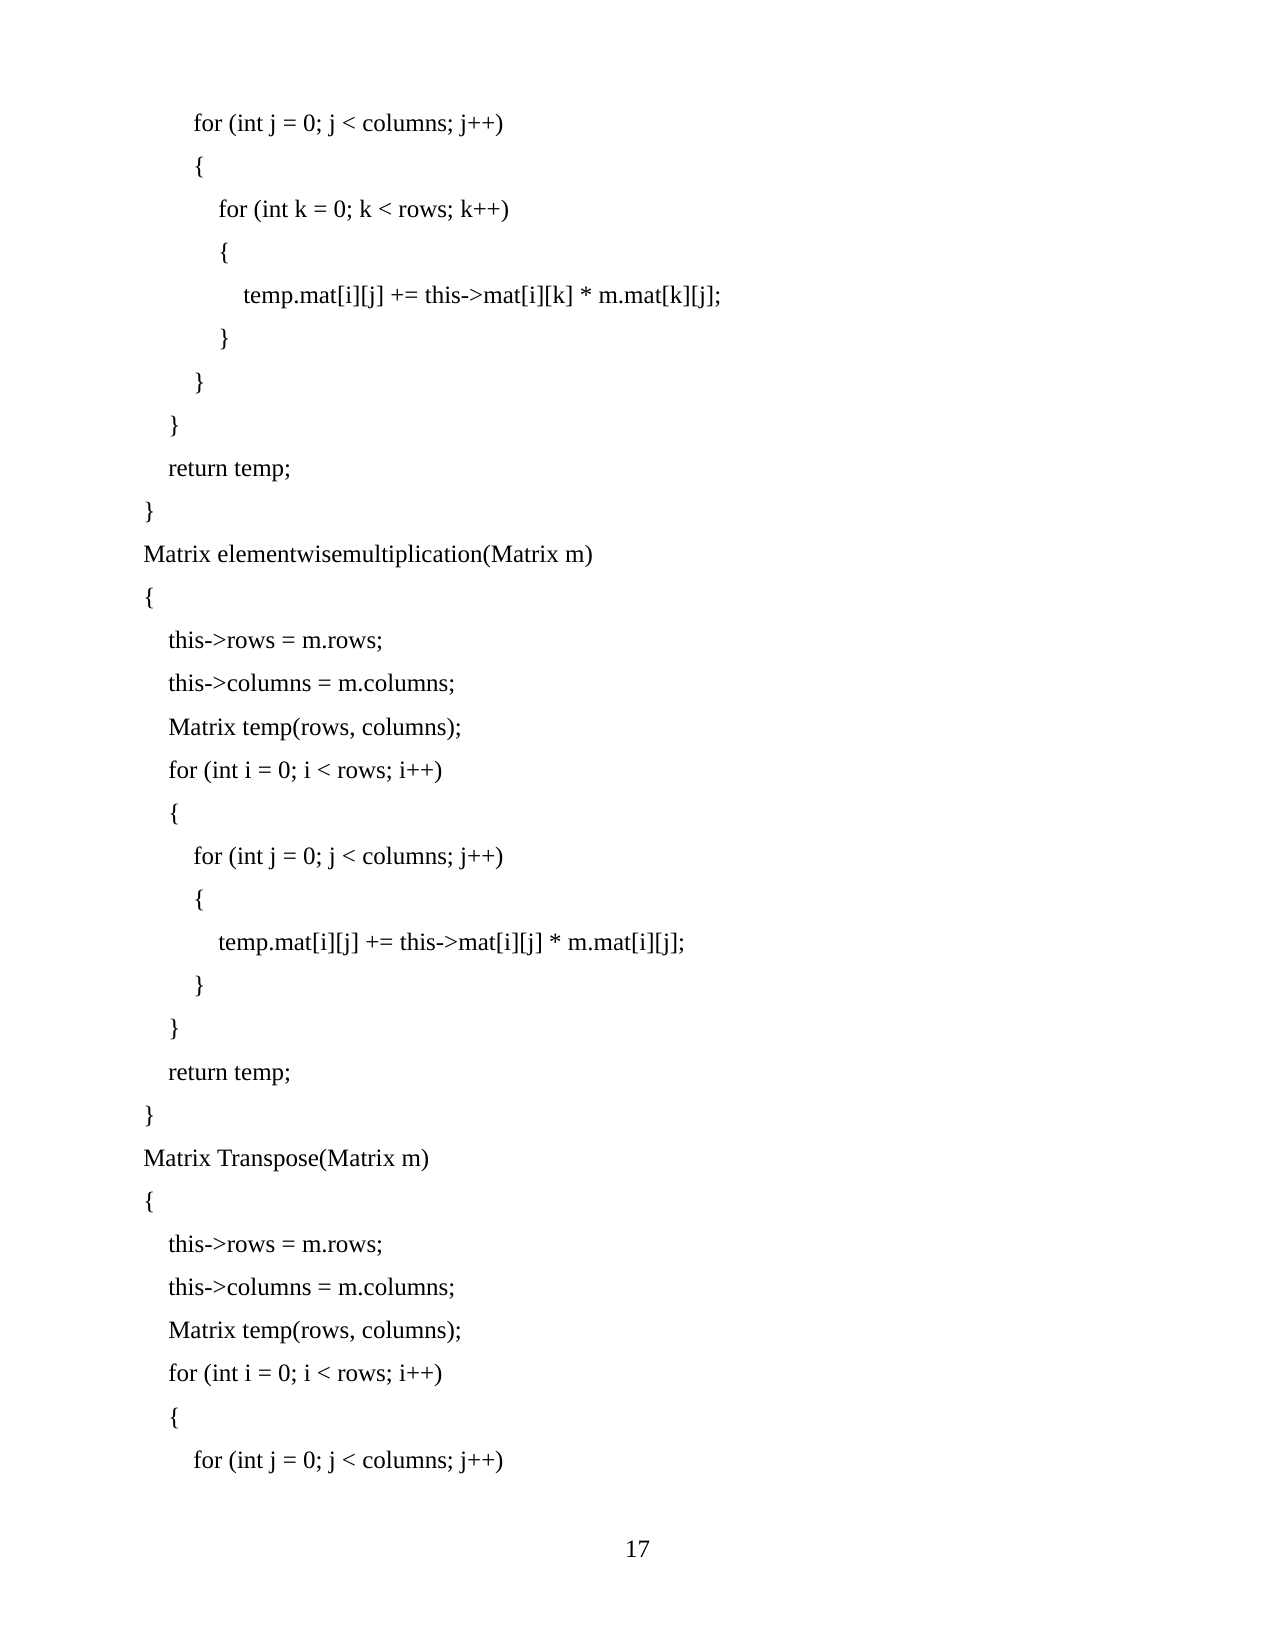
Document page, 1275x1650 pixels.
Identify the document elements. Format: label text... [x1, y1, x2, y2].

text Matrix temp(rows, columns); [118, 1315, 1157, 1344]
text return temp; [118, 453, 1157, 482]
text { [118, 1186, 1157, 1215]
text for (int k = 0; k < rows; k++) [118, 194, 1157, 223]
text } [118, 970, 1157, 999]
text } [118, 323, 1157, 352]
text Matrix temp(rows, columns); [118, 712, 1157, 740]
text } [118, 1100, 1157, 1128]
text { [118, 237, 1157, 266]
text this->rows = m.rows; [118, 1229, 1157, 1258]
text } [118, 410, 1157, 438]
text Matrix elementwisemultiplication(Matrix m) [118, 539, 1157, 568]
text temp.mat[i][j] += this->mat[i][k] * m.mat[k][j]; [118, 280, 1157, 309]
text { [118, 1402, 1157, 1430]
text this->columns = m.columns; [118, 1272, 1157, 1301]
text } [118, 367, 1157, 395]
text } [118, 1013, 1157, 1042]
text { [118, 884, 1157, 913]
text { [118, 151, 1157, 180]
text for (int j = 0; j < columns; j++) [118, 841, 1157, 870]
text temp.mat[i][j] += this->mat[i][j] * m.mat[i][j]; [118, 927, 1157, 956]
text for (int i = 0; i < rows; i++) [118, 1358, 1157, 1387]
text { [118, 798, 1157, 827]
text Matrix Transpose(Matrix m) [118, 1143, 1157, 1172]
text this->rows = m.rows; [118, 625, 1157, 654]
text this->columns = m.columns; [118, 668, 1157, 697]
text } [118, 496, 1157, 525]
text for (int j = 0; j < columns; j++) [118, 1445, 1157, 1473]
text return temp; [118, 1057, 1157, 1085]
text for (int j = 0; j < columns; j++) [118, 108, 1157, 137]
text for (int i = 0; i < rows; i++) [118, 755, 1157, 783]
text { [118, 582, 1157, 611]
